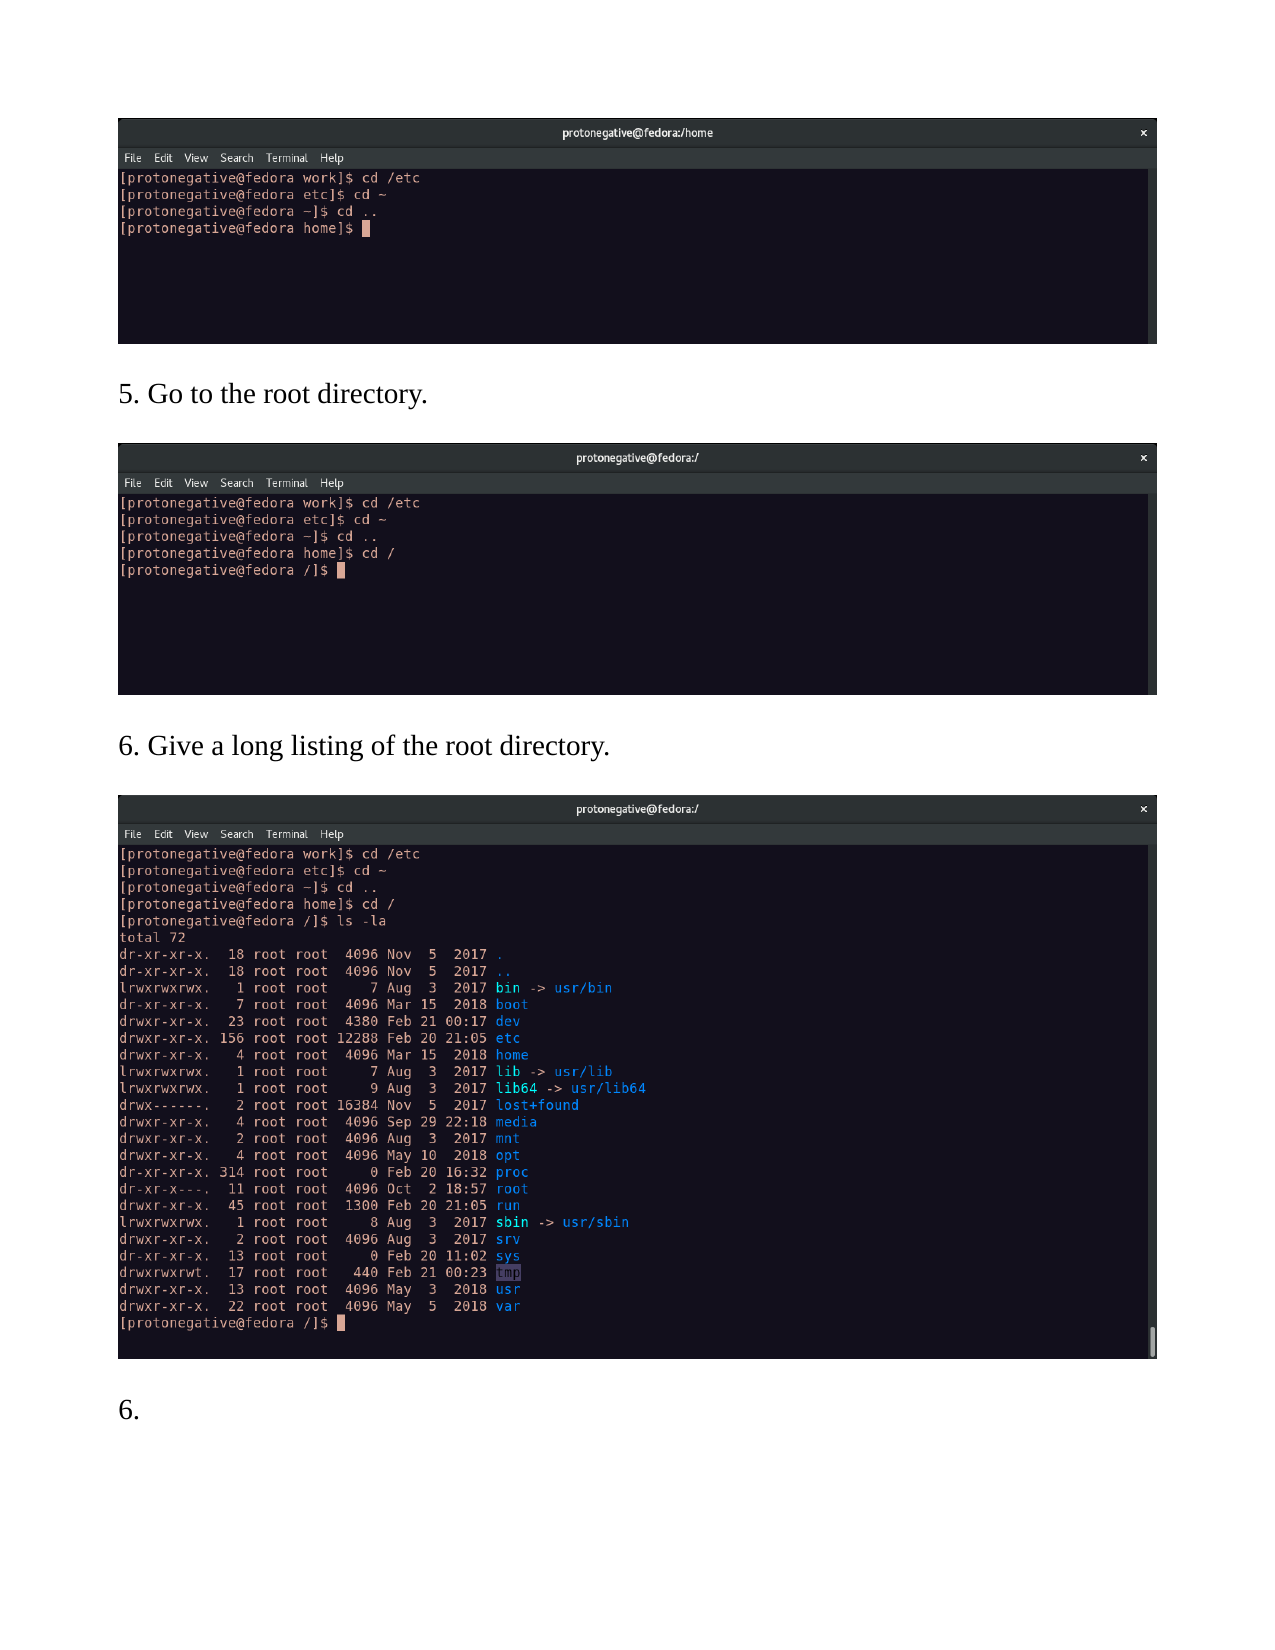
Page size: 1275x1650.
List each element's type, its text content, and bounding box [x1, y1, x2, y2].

text 6. Give a long listing of the root directory. [118, 728, 1157, 762]
picture [118, 443, 1157, 695]
picture [118, 118, 1157, 344]
text 6. [118, 1392, 1157, 1426]
picture [118, 795, 1157, 1359]
text 5. Go to the root directory. [118, 377, 1157, 410]
